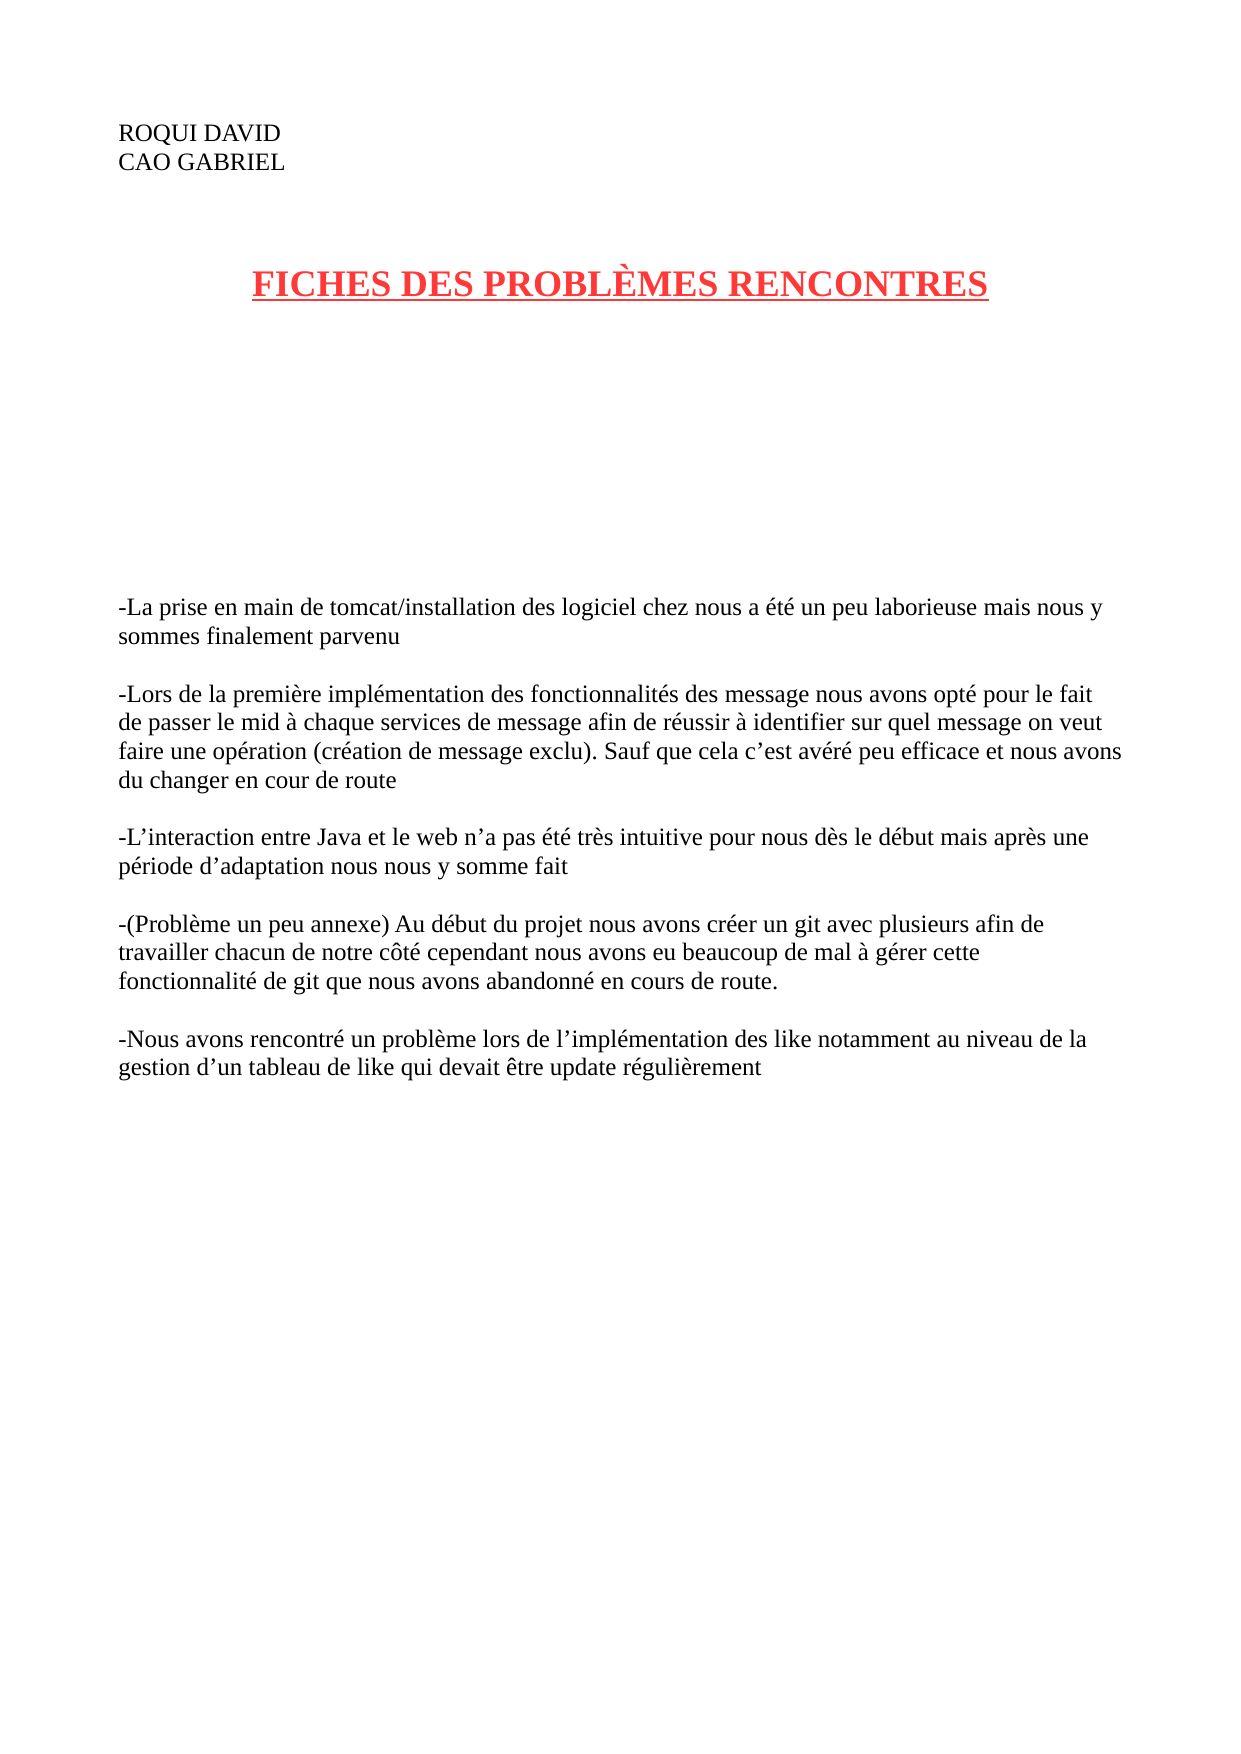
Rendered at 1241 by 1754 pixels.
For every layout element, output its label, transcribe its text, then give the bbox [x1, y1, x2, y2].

text ROQUI DAVID CAO GABRIEL [118, 118, 1122, 176]
text -L’interaction entre Java et le web n’a pas été très intuitive pour nous dès le début mais après une période d’adaptation nous nous y somme fait [118, 822, 1122, 880]
text FICHES DES PROBLÈMES RENCONTRES [118, 262, 1122, 305]
text -La prise en main de tomcat/installation des logiciel chez nous a été un peu laborieuse mais nous y sommes finalement parvenu [118, 592, 1122, 650]
text -Lors de la première implémentation des fonctionnalités des message nous avons opté pour le fait de passer le mid à chaque services de message afin de réussir à identifier sur quel message on veut faire une opération (création de message exclu). Sauf que cela c’est avéré peu efficace et nous avons du changer en cour de route [118, 679, 1122, 794]
text -Nous avons rencontré un problème lors de l’implémentation des like notamment au niveau de la gestion d’un tableau de like qui devait être update régulièrement [118, 1024, 1122, 1081]
text -(Problème un peu annexe) Au début du projet nous avons créer un git avec plusieurs afin de travailler chacun de notre côté cependant nous avons eu beaucoup de mal à gérer cette fonctionnalité de git que nous avons abandonné en cours de route. [118, 909, 1122, 995]
